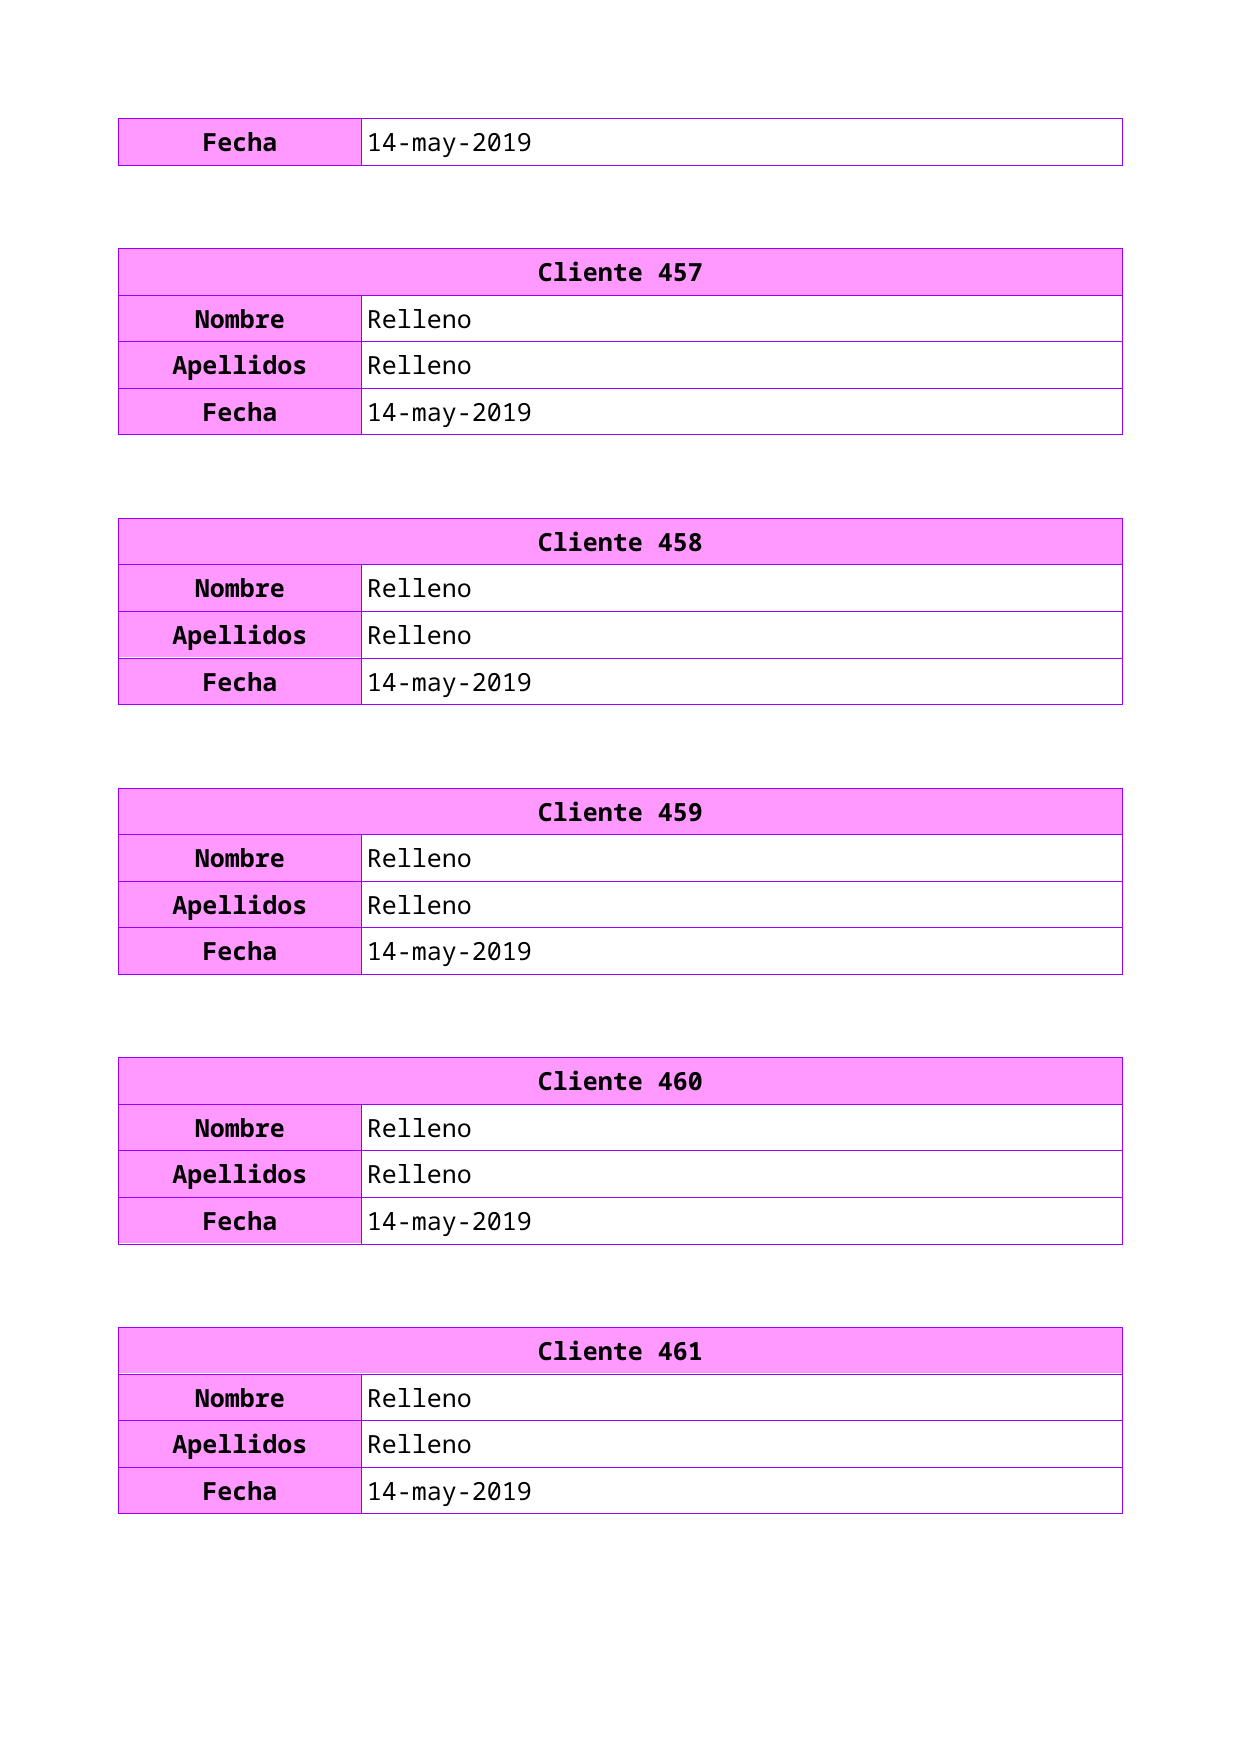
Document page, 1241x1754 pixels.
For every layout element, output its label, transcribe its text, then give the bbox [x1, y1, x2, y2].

table_cell Nombre [119, 1105, 361, 1150]
table_cell Relleno [362, 1375, 1122, 1420]
table_cell Nombre [119, 835, 361, 881]
table_cell 14-may-2019 [362, 389, 1122, 434]
table_cell Nombre [119, 296, 361, 341]
table_cell 14-may-2019 [362, 928, 1122, 974]
table_cell Apellidos [119, 612, 361, 657]
table_cell 14-may-2019 [362, 1468, 1122, 1513]
table_header Cliente 461 [119, 1328, 1122, 1373]
table_cell Nombre [119, 1375, 361, 1420]
table_cell Relleno [362, 882, 1122, 927]
table_cell Apellidos [119, 882, 361, 927]
table_cell Relleno [362, 835, 1122, 881]
table_cell Relleno [362, 342, 1122, 388]
table_cell Relleno [362, 565, 1122, 611]
table_cell Fecha [119, 119, 361, 165]
table_cell 14-may-2019 [362, 659, 1122, 704]
table_cell Relleno [362, 612, 1122, 657]
table_cell Nombre [119, 565, 361, 611]
table_cell Relleno [362, 296, 1122, 341]
table_cell Relleno [362, 1105, 1122, 1150]
table_cell Apellidos [119, 1421, 361, 1467]
table_header Cliente 458 [119, 519, 1122, 564]
table_cell Relleno [362, 1151, 1122, 1197]
table_cell 14-may-2019 [362, 1198, 1122, 1243]
table_cell Apellidos [119, 1151, 361, 1197]
table_cell Fecha [119, 928, 361, 974]
table_cell Fecha [119, 659, 361, 704]
table_cell Fecha [119, 389, 361, 434]
table_cell Fecha [119, 1198, 361, 1243]
table_cell Apellidos [119, 342, 361, 388]
table_cell 14-may-2019 [362, 119, 1122, 165]
table_header Cliente 460 [119, 1058, 1122, 1104]
table_header Cliente 459 [119, 789, 1122, 834]
table_cell Fecha [119, 1468, 361, 1513]
table_header Cliente 457 [119, 249, 1122, 295]
table_cell Relleno [362, 1421, 1122, 1467]
